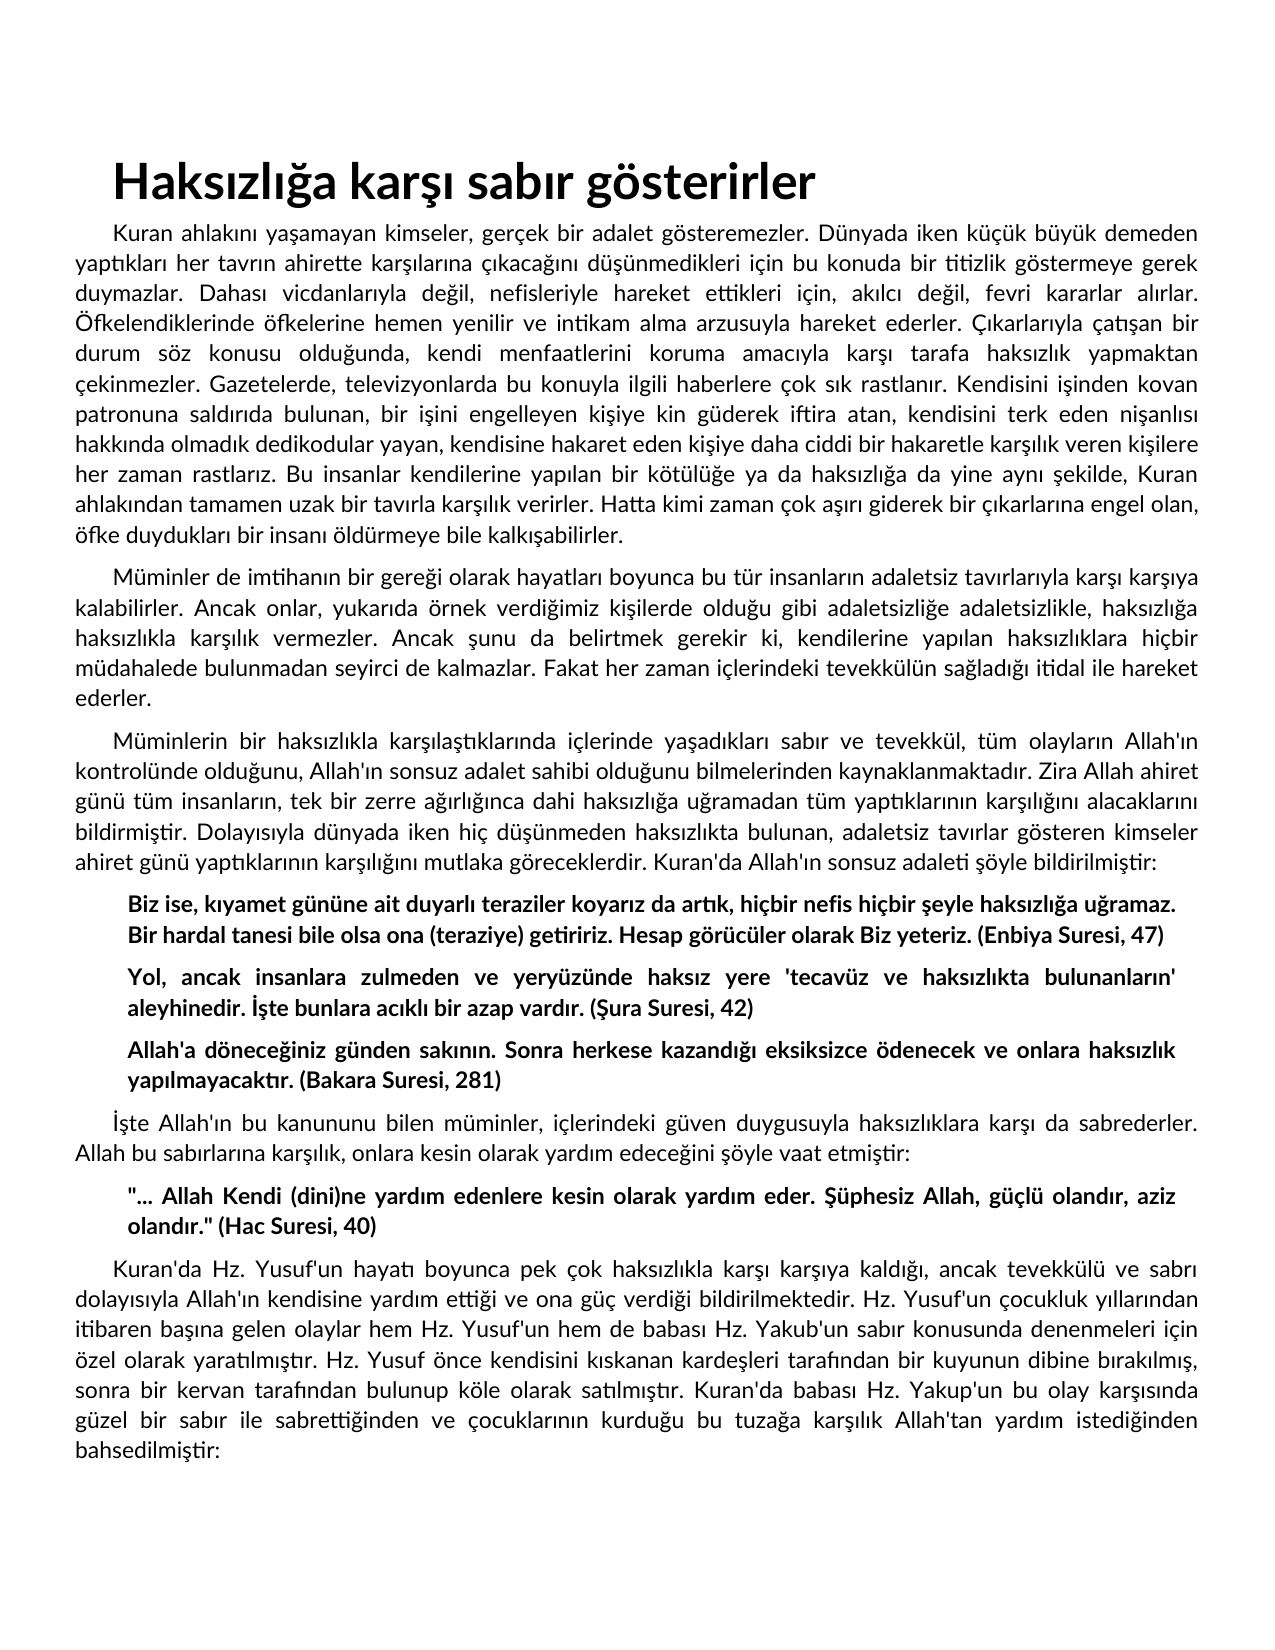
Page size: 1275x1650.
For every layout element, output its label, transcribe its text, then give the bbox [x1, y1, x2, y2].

text Müminlerin bir haksızlıkla karşılaştıklarında içlerinde yaşadıkları sabır ve tevekkül, tüm olayların Allah'ın kontrolünde olduğunu, Allah'ın sonsuz adalet sahibi olduğunu bilmelerinden kaynaklanmaktadır. Zira Allah ahiret günü tüm insanların, tek bir zerre ağırlığınca dahi haksızlığa uğramadan tüm yaptıklarının karşılığını alacaklarını bildirmiştir. Dolayısıyla dünyada iken hiç düşünmeden haksızlıkta bulunan, adaletsiz tavırlar gösteren kimseler ahiret günü yaptıklarının karşılığını mutlaka göreceklerdir. Kuran'da Allah'ın sonsuz adaleti şöyle bildirilmiştir: [75, 727, 1200, 875]
text Allah'a döneceğiniz günden sakının. Sonra herkese kazandığı eksiksizce ödenecek ve onlara haksızlık yapılmayacaktır. (Bakara Suresi, 281) [127, 1036, 1177, 1094]
subtitle Haksızlığa karşı sabır gösterirler [112, 150, 1200, 210]
text Kuran ahlakını yaşamayan kimseler, gerçek bir adalet gösteremezler. Dünyada iken küçük büyük demeden yaptıkları her tavrın ahirette karşılarına çıkacağını düşünmedikleri için bu konuda bir titizlik göstermeye gerek duymazlar. Dahası vicdanlarıyla değil, nefisleriyle hareket ettikleri için, akılcı değil, fevri kararlar alırlar. Öfkelendiklerinde öfkelerine hemen yenilir ve intikam alma arzusuyla hareket ederler. Çıkarlarıyla çatışan bir durum söz konusu olduğunda, kendi menfaatlerini koruma amacıyla karşı tarafa haksızlık yapmaktan çekinmezler. Gazetelerde, televizyonlarda bu konuyla ilgili haberlere çok sık rastlanır. Kendisini işinden kovan patronuna saldırıda bulunan, bir işini engelleyen kişiye kin güderek iftira atan, kendisini terk eden nişanlısı hakkında olmadık dedikodular yayan, kendisine hakaret eden kişiye daha ciddi bir hakaretle karşılık veren kişilere her zaman rastlarız. Bu insanlar kendilerine yapılan bir kötülüğe ya da haksızlığa da yine aynı şekilde, Kuran ahlakından tamamen uzak bir tavırla karşılık verirler. Hatta kimi zaman çok aşırı giderek bir çıkarlarına engel olan, öfke duydukları bir insanı öldürmeye bile kalkışabilirler. [75, 218, 1200, 548]
text Biz ise, kıyamet gününe ait duyarlı teraziler koyarız da artık, hiçbir nefis hiçbir şeyle haksızlığa uğramaz. Bir hardal tanesi bile olsa ona (teraziye) getiririz. Hesap görücüler olarak Biz yeteriz. (Enbiya Suresi, 47) [127, 890, 1177, 948]
text Kuran'da Hz. Yusuf'un hayatı boyunca pek çok haksızlıkla karşı karşıya kaldığı, ancak tevekkülü ve sabrı dolayısıyla Allah'ın kendisine yardım ettiği ve ona güç verdiği bildirilmektedir. Hz. Yusuf'un çocukluk yıllarından itibaren başına gelen olaylar hem Hz. Yusuf'un hem de babası Hz. Yakub'un sabır konusunda denenmeleri için özel olarak yaratılmıştır. Hz. Yusuf önce kendisini kıskanan kardeşleri tarafından bir kuyunun dibine bırakılmış, sonra bir kervan tarafından bulunup köle olarak satılmıştır. Kuran'da babası Hz. Yakup'un bu olay karşısında güzel bir sabır ile sabrettiğinden ve çocuklarının kurduğu bu tuzağa karşılık Allah'tan yardım istediğinden bahsedilmiştir: [75, 1255, 1200, 1463]
text "... Allah Kendi (dini)ne yardım edenlere kesin olarak yardım eder. Şüphesiz Allah, güçlü olandır, aziz olandır." (Hac Suresi, 40) [127, 1182, 1177, 1239]
text Yol, ancak insanlara zulmeden ve yeryüzünde haksız yere 'tecavüz ve haksızlıkta bulunanların' aleyhinedir. İşte bunlara acıklı bir azap vardır. (Şura Suresi, 42) [127, 963, 1177, 1021]
text İşte Allah'ın bu kanununu bilen müminler, içlerindeki güven duygusuyla haksızlıklara karşı da sabrederler. Allah bu sabırlarına karşılık, onlara kesin olarak yardım edeceğini şöyle vaat etmiştir: [75, 1109, 1200, 1167]
text Müminler de imtihanın bir gereği olarak hayatları boyunca bu tür insanların adaletsiz tavırlarıyla karşı karşıya kalabilirler. Ancak onlar, yukarıda örnek verdiğimiz kişilerde olduğu gibi adaletsizliğe adaletsizlikle, haksızlığa haksızlıkla karşılık vermezler. Ancak şunu da belirtmek gerekir ki, kendilerine yapılan haksızlıklara hiçbir müdahalede bulunmadan seyirci de kalmazlar. Fakat her zaman içlerindeki tevekkülün sağladığı itidal ile hareket ederler. [75, 563, 1200, 711]
